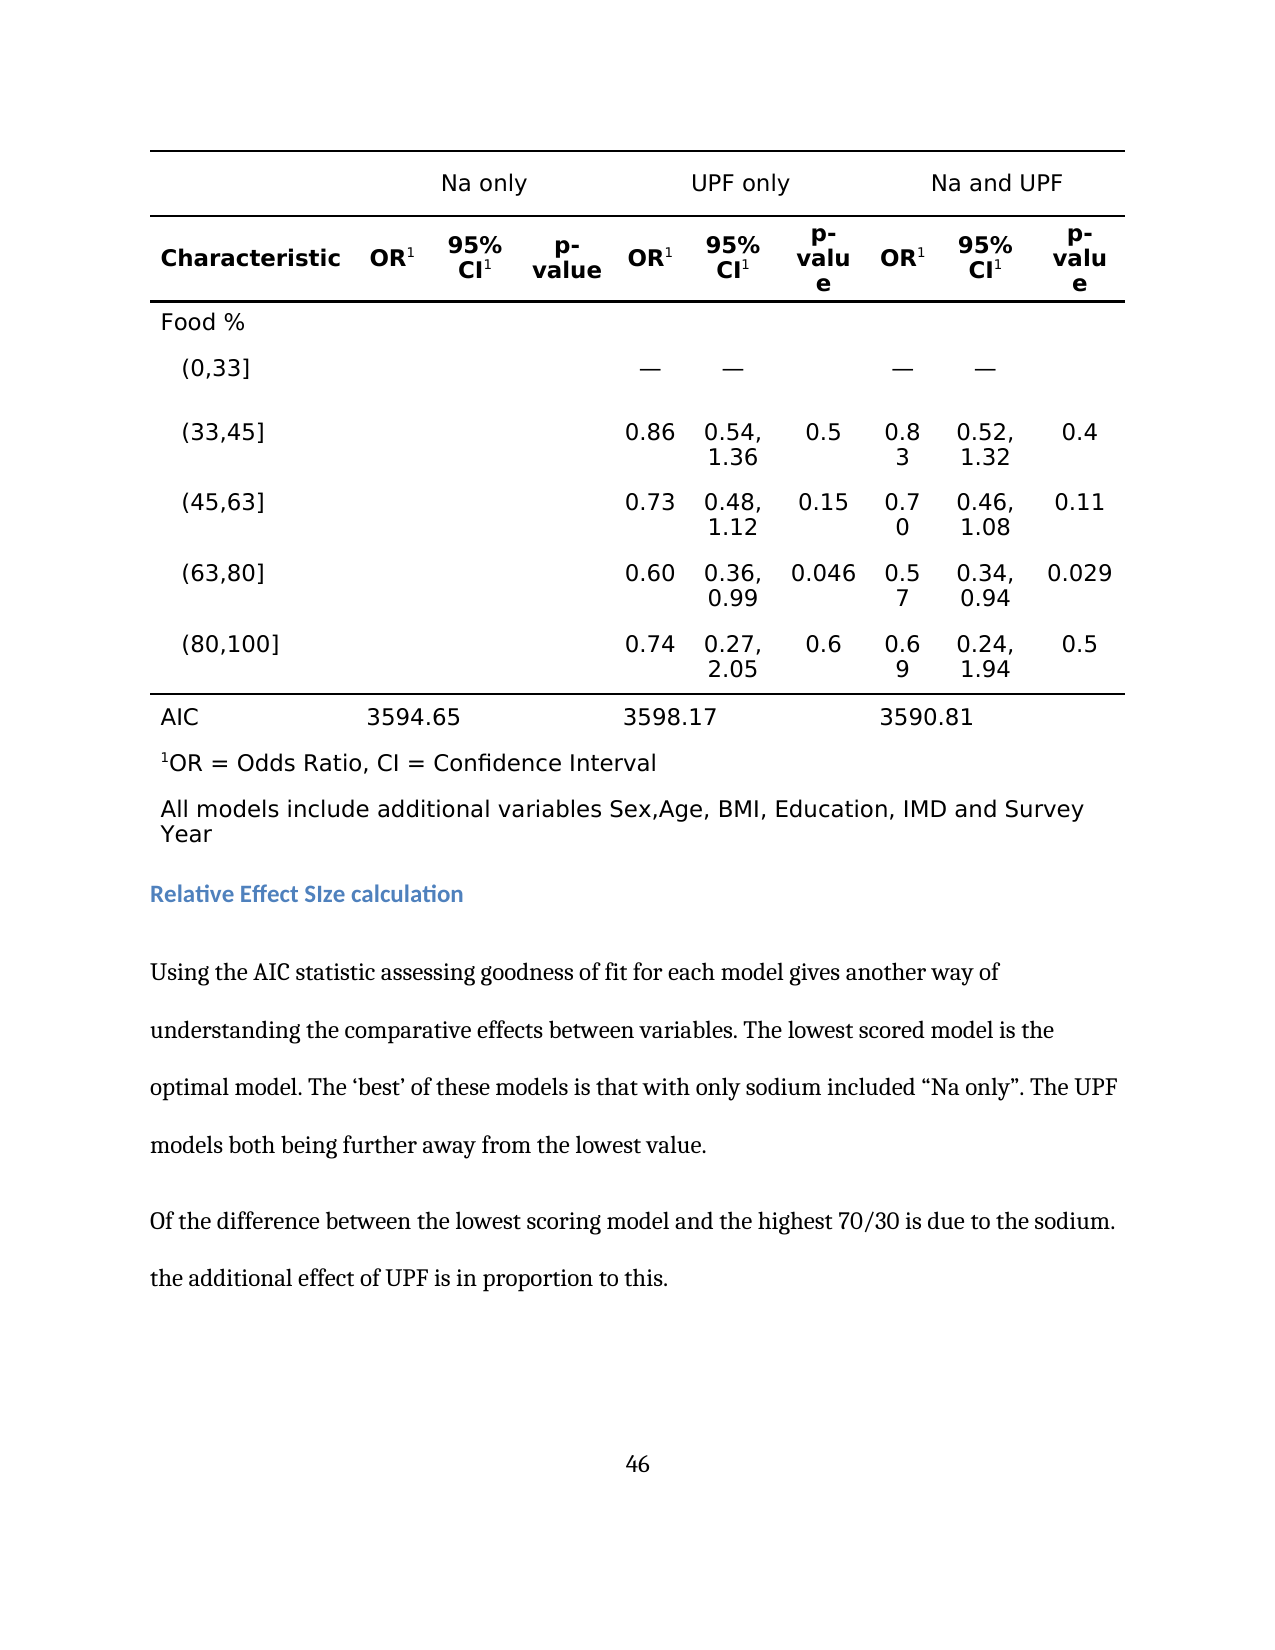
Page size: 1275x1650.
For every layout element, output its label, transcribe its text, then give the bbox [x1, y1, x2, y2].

table_cell 1OR = Odds Ratio, CI = Confidence Interval [150, 741, 1125, 787]
table_cell 0.046 [778, 551, 869, 622]
table_cell — [869, 346, 936, 409]
table_cell 0.60 [612, 551, 688, 622]
table_cell Characteristic [150, 217, 356, 300]
table_cell Food % [150, 303, 356, 346]
table_cell [521, 410, 612, 480]
table_cell [428, 346, 521, 409]
table_cell [428, 622, 521, 693]
table_cell [936, 303, 1034, 346]
table_cell — [688, 346, 778, 409]
table_cell [356, 622, 428, 693]
table_cell [1034, 303, 1125, 346]
table_cell 0.36, 0.99 [688, 551, 778, 622]
table_cell AIC [150, 695, 356, 741]
table_cell [428, 551, 521, 622]
table_cell — [936, 346, 1034, 409]
text Of the difference between the lowest scoring model and the highest 70/30 is due to the sodium. the additional effect of UPF is in proportion to this. [150, 1207, 1125, 1293]
table_cell 0.74 [612, 622, 688, 693]
table_cell [521, 551, 612, 622]
table_cell 95% CI1 [936, 217, 1034, 300]
table_cell [778, 346, 869, 409]
table_cell 0.15 [778, 480, 869, 551]
table_cell [356, 346, 428, 409]
table_cell 3590.81 [869, 695, 1125, 741]
table_cell [688, 303, 778, 346]
table_header [150, 152, 356, 215]
table_cell [428, 480, 521, 551]
table_cell 0.83 [869, 410, 936, 480]
table_cell 3598.17 [612, 695, 869, 741]
table_cell All models include additional variables Sex,Age, BMI, Education, IMD and Survey Year [150, 787, 1125, 857]
table_cell (0,33] [150, 346, 356, 409]
table_cell OR1 [869, 217, 936, 300]
table_cell [869, 303, 936, 346]
table_cell 0.5 [778, 410, 869, 480]
table_cell 0.54, 1.36 [688, 410, 778, 480]
table_cell 0.029 [1034, 551, 1125, 622]
table_cell 0.86 [612, 410, 688, 480]
table_cell (63,80] [150, 551, 356, 622]
table_cell 0.48, 1.12 [688, 480, 778, 551]
table_header UPF only [612, 152, 869, 215]
table_cell OR1 [612, 217, 688, 300]
table_cell 0.11 [1034, 480, 1125, 551]
table_cell [356, 551, 428, 622]
table_cell 0.4 [1034, 410, 1125, 480]
table_cell 0.69 [869, 622, 936, 693]
table_cell 0.5 [1034, 622, 1125, 693]
table_cell 95% CI1 [428, 217, 521, 300]
table_cell p-value [778, 217, 869, 300]
table_cell 0.73 [612, 480, 688, 551]
text Using the AIC statistic assessing goodness of fit for each model gives another way of understanding the comparative effects between variables. The lowest scored model is the optimal model. The ‘best’ of these models is that with only sodium included “Na only”. The UPF models both being further away from the lowest value. [150, 958, 1125, 1159]
table_cell [356, 410, 428, 480]
table_cell (33,45] [150, 410, 356, 480]
table_cell 0.46, 1.08 [936, 480, 1034, 551]
table_cell [356, 480, 428, 551]
table_cell [428, 410, 521, 480]
table_cell 0.70 [869, 480, 936, 551]
table_cell 0.6 [778, 622, 869, 693]
table_cell (45,63] [150, 480, 356, 551]
table_cell [612, 303, 688, 346]
table_cell [521, 480, 612, 551]
table_cell 0.24, 1.94 [936, 622, 1034, 693]
table_cell [521, 303, 612, 346]
table_cell [778, 303, 869, 346]
table_header Na and UPF [869, 152, 1125, 215]
table_cell 0.34, 0.94 [936, 551, 1034, 622]
table_cell 3594.65 [356, 695, 612, 741]
table_cell [521, 346, 612, 409]
table_cell 95% CI1 [688, 217, 778, 300]
table_cell p-value [521, 217, 612, 300]
table_cell 0.57 [869, 551, 936, 622]
subtitle Relative Effect SIze calculation [150, 878, 1125, 909]
table_cell [1034, 346, 1125, 409]
table_cell — [612, 346, 688, 409]
table_cell [428, 303, 521, 346]
table_cell p-value [1034, 217, 1125, 300]
table_cell 0.52, 1.32 [936, 410, 1034, 480]
table_cell (80,100] [150, 622, 356, 693]
table_header Na only [356, 152, 612, 215]
table_cell OR1 [356, 217, 428, 300]
table_cell [521, 622, 612, 693]
table_cell 0.27, 2.05 [688, 622, 778, 693]
table_cell [356, 303, 428, 346]
